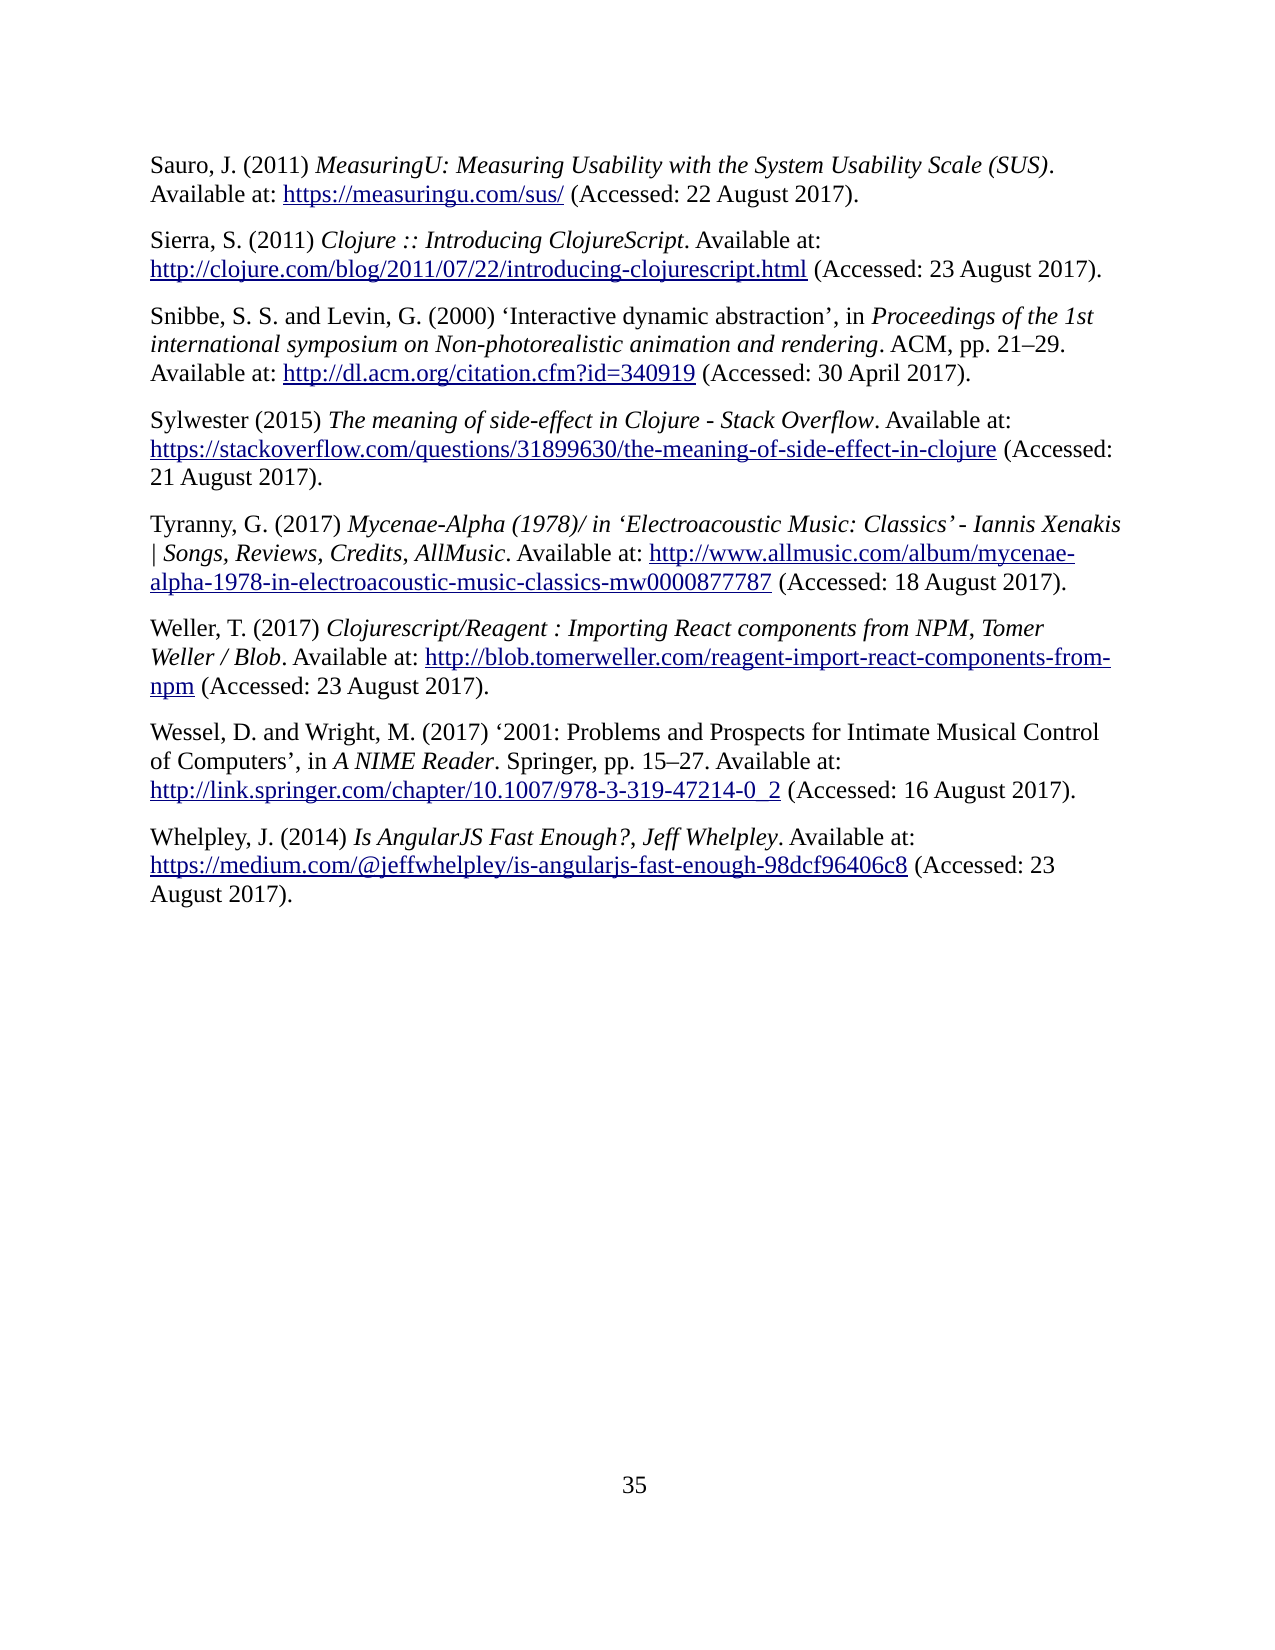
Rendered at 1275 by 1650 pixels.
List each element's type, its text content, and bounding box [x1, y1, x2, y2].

text Snibbe, S. S. and Levin, G. (2000) ‘Interactive dynamic abstraction’, in Proceedings of the 1st international symposium on Non-photorealistic animation and rendering. ACM, pp. 21–29. Available at: http://dl.acm.org/citation.cfm?id=340919 (Accessed: 30 April 2017). [150, 301, 1125, 387]
text Whelpley, J. (2014) Is AngularJS Fast Enough?, Jeff Whelpley. Available at: https://medium.com/@jeffwhelpley/is-angularjs-fast-enough-98dcf96406c8 (Accessed: 23 August 2017). [150, 822, 1125, 908]
text Sierra, S. (2011) Clojure :: Introducing ClojureScript. Available at: http://clojure.com/blog/2011/07/22/introducing-clojurescript.html (Accessed: 23 August 2017). [150, 225, 1125, 283]
text Weller, T. (2017) Clojurescript/Reagent : Importing React components from NPM, Tomer Weller / Blob. Available at: http://blob.tomerweller.com/reagent-import-react-components-from-npm (Accessed: 23 August 2017). [150, 613, 1125, 699]
text Wessel, D. and Wright, M. (2017) ‘2001: Problems and Prospects for Intimate Musical Control of Computers’, in A NIME Reader. Springer, pp. 15–27. Available at: http://link.springer.com/chapter/10.1007/978-3-319-47214-0_2 (Accessed: 16 August 2017). [150, 717, 1125, 804]
text Sauro, J. (2011) MeasuringU: Measuring Usability with the System Usability Scale (SUS). Available at: https://measuringu.com/sus/ (Accessed: 22 August 2017). [150, 150, 1125, 207]
text Sylwester (2015) The meaning of side-effect in Clojure - Stack Overflow. Available at: https://stackoverflow.com/questions/31899630/the-meaning-of-side-effect-in-clojure (Accessed: 21 August 2017). [150, 405, 1125, 491]
text Tyranny, G. (2017) Mycenae-Alpha (1978)/ in ‘Electroacoustic Music: Classics’ - Iannis Xenakis | Songs, Reviews, Credits, AllMusic. Available at: http://www.allmusic.com/album/mycenae-alpha-1978-in-electroacoustic-music-classics-mw0000877787 (Accessed: 18 August 2017). [150, 509, 1125, 595]
